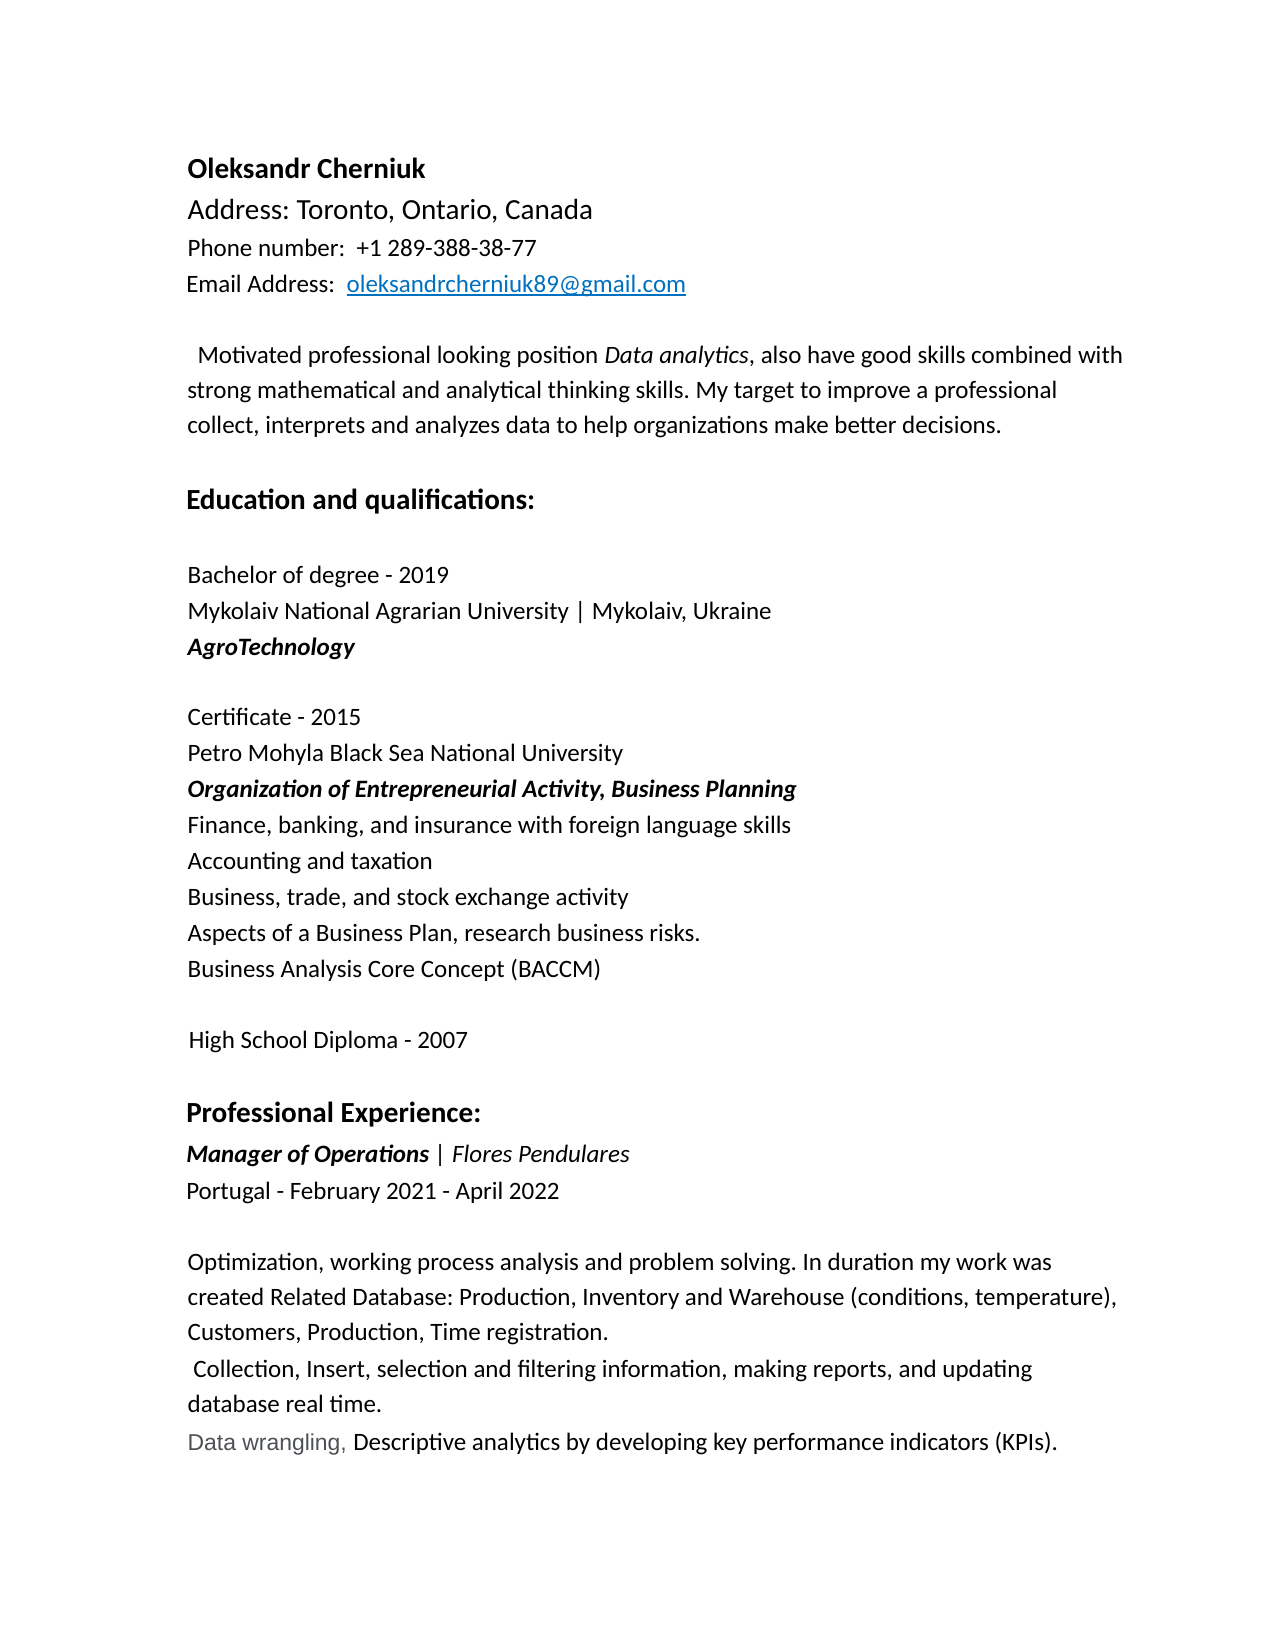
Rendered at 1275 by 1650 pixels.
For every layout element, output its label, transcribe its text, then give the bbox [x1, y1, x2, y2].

text Collection, Insert, selection and filtering information, making reports, and updating database real time. [187, 1353, 1125, 1419]
text Education and qualifications: [186, 481, 1125, 517]
text Business Analysis Core Concept (BACCM) [187, 954, 1125, 984]
text Phone number: +1 289-388-38-77 [187, 232, 1125, 262]
text Address: Toronto, Ontario, Canada [187, 191, 1125, 227]
text Portugal - February 2021 - April 2022 [186, 1175, 1125, 1205]
text AgroTechnology [187, 631, 1125, 662]
text Oleksandr Cherniuk [187, 150, 1125, 186]
text Optimization, working process analysis and problem solving. In duration my work was created Related Database: Production, Inventory and Warehouse (conditions, temperature), Customers, Production, Time registration. [187, 1246, 1125, 1347]
text Email Address: oleksandrcherniuk89@gmail.com [186, 268, 1125, 298]
text Manager of Operations | Flores Pendulares [186, 1138, 1125, 1168]
text High School Diploma - 2007 [188, 1024, 1125, 1054]
text Business, trade, and stock exchange activity [187, 881, 1125, 912]
text Data wrangling, Descriptive analytics by developing key performance indicators (KPIs). [187, 1426, 1125, 1456]
text Mykolaiv National Agrarian University | Mykolaiv, Ukraine [187, 595, 1125, 626]
text Certificate - 2015 [187, 701, 1125, 731]
text Organization of Entrepreneurial Activity, Business Planning [187, 773, 1125, 803]
text Finance, banking, and insurance with foreign language skills [187, 809, 1125, 839]
text Aspects of a Business Plan, research business risks. [187, 917, 1125, 948]
text Accounting and taxation [187, 845, 1125, 876]
text Bachelor of degree - 2019 [187, 559, 1125, 589]
text Petro Mohyla Black Sea National University [187, 737, 1125, 767]
text Professional Experience: [186, 1094, 1125, 1130]
text Motivated professional looking position Data analytics, also have good skills combined with strong mathematical and analytical thinking skills. My target to improve a professional collect, interprets and analyzes data to help organizations make better decisions. [186, 339, 1125, 440]
